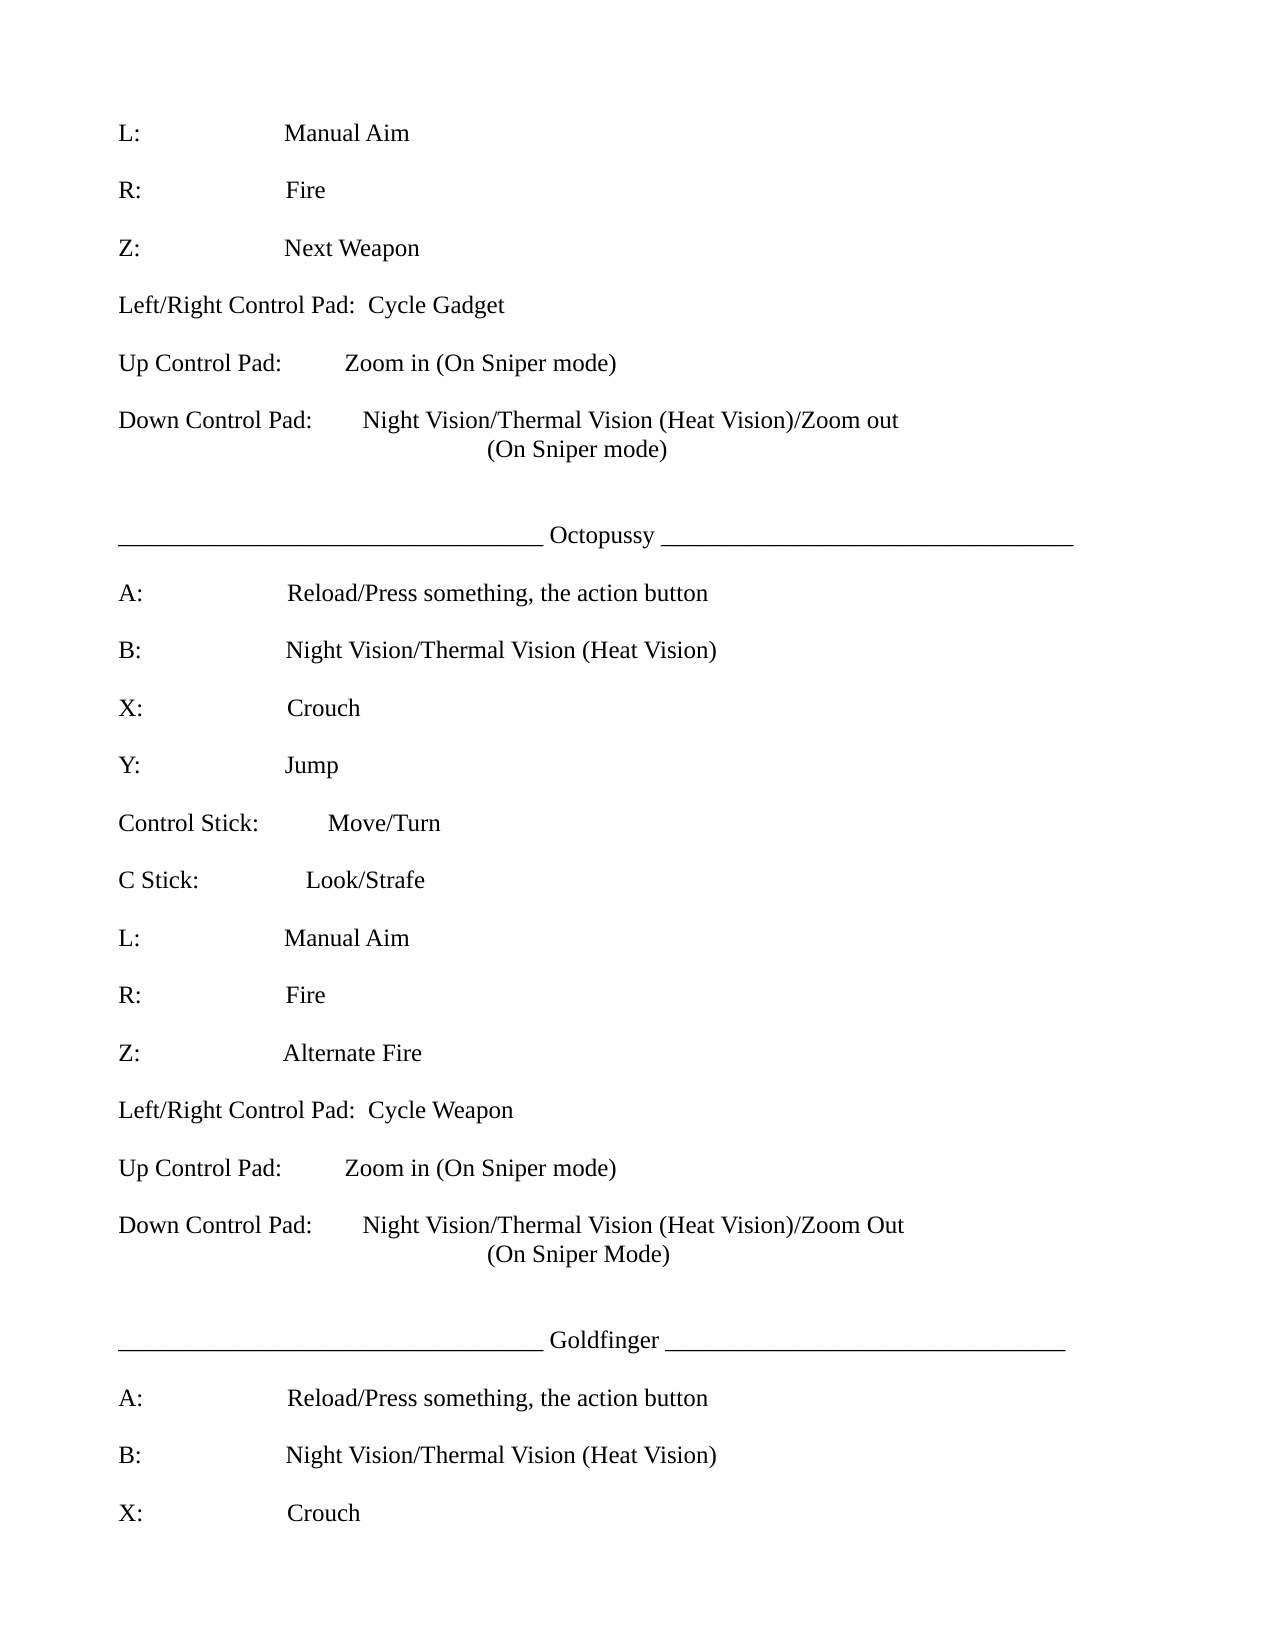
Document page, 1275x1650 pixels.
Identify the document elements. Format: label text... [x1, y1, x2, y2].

text Up Control Pad: Zoom in (On Sniper mode) [118, 348, 1157, 377]
text X: Crouch [118, 1498, 1157, 1527]
text (On Sniper Mode) [118, 1239, 1157, 1268]
text A: Reload/Press something, the action button [118, 1383, 1157, 1412]
text Z: Next Weapon [118, 233, 1157, 262]
text R: Fire [118, 981, 1157, 1009]
text B: Night Vision/Thermal Vision (Heat Vision) [118, 1441, 1157, 1469]
text Z: Alternate Fire [118, 1038, 1157, 1067]
text Down Control Pad: Night Vision/Thermal Vision (Heat Vision)/Zoom out [118, 406, 1157, 434]
text L: Manual Aim [118, 118, 1157, 147]
text L: Manual Aim [118, 923, 1157, 952]
text Y: Jump [118, 751, 1157, 779]
text (On Sniper mode) [118, 434, 1157, 463]
text Control Stick: Move/Turn [118, 808, 1157, 837]
text Up Control Pad: Zoom in (On Sniper mode) [118, 1153, 1157, 1182]
text Left/Right Control Pad: Cycle Gadget [118, 291, 1157, 319]
text Left/Right Control Pad: Cycle Weapon [118, 1096, 1157, 1124]
text R: Fire [118, 176, 1157, 204]
text Down Control Pad: Night Vision/Thermal Vision (Heat Vision)/Zoom Out [118, 1211, 1157, 1239]
text X: Crouch [118, 693, 1157, 722]
text __________________________________ Octopussy _________________________________ [118, 521, 1157, 549]
text C Stick: Look/Strafe [118, 866, 1157, 894]
text B: Night Vision/Thermal Vision (Heat Vision) [118, 636, 1157, 664]
text __________________________________ Goldfinger ________________________________ [118, 1326, 1157, 1354]
text A: Reload/Press something, the action button [118, 578, 1157, 607]
